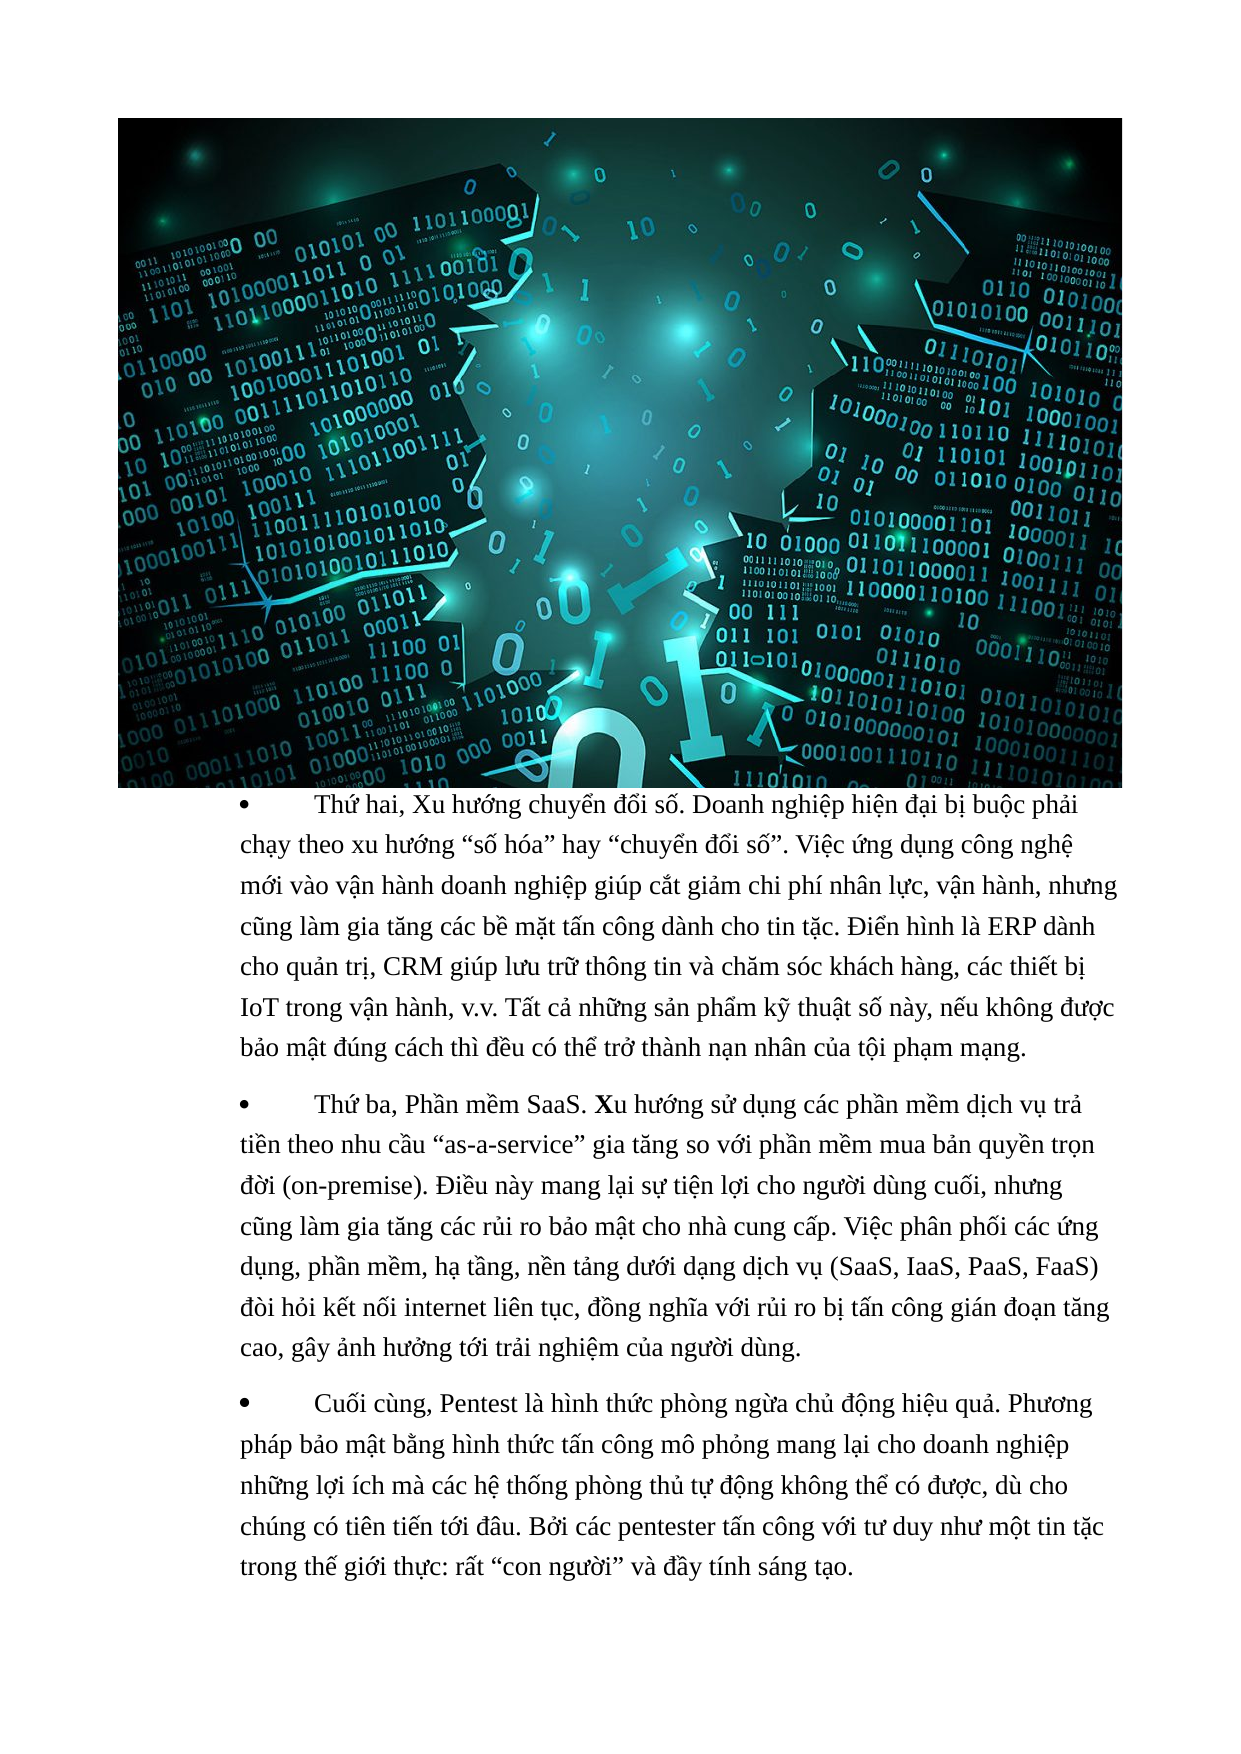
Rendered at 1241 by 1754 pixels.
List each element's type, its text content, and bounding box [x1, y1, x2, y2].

list Cuối cùng, Pentest là hình thức phòng ngừa chủ động hiệu quả. Phương pháp bảo mật bằng hình thức tấn công mô phỏng mang lại cho doanh nghiệp những lợi ích mà các hệ thống phòng thủ tự động không thể có được, dù cho chúng có tiên tiến tới đâu. Bởi các pentester tấn công với tư duy như một tin tặc trong thế giới thực: rất “con người” và đầy tính sáng tạo. [240, 1378, 1122, 1581]
list Thứ ba, Phần mềm SaaS. Xu hướng sử dụng các phần mềm dịch vụ trả tiền theo nhu cầu “as-a-service” gia tăng so với phần mềm mua bản quyền trọn đời (on-premise). Điều này mang lại sự tiện lợi cho người dùng cuối, nhưng cũng làm gia tăng các rủi ro bảo mật cho nhà cung cấp. Việc phân phối các ứng dụng, phần mềm, hạ tầng, nền tảng dưới dạng dịch vụ (SaaS, IaaS, PaaS, FaaS) đòi hỏi kết nối internet liên tục, đồng nghĩa với rủi ro bị tấn công gián đoạn tăng cao, gây ảnh hưởng tới trải nghiệm của người dùng. [240, 1078, 1122, 1363]
list Thứ hai, Xu hướng chuyển đổi số. Doanh nghiệp hiện đại bị buộc phải chạy theo xu hướng “số hóa” hay “chuyển đổi số”. Việc ứng dụng công nghệ mới vào vận hành doanh nghiệp giúp cắt giảm chi phí nhân lực, vận hành, nhưng cũng làm gia tăng các bề mặt tấn công dành cho tin tặc. Điển hình là ERP dành cho quản trị, CRM giúp lưu trữ thông tin và chăm sóc khách hàng, các thiết bị IoT trong vận hành, v.v. Tất cả những sản phẩm kỹ thuật số này, nếu không được bảo mật đúng cách thì đều có thể trở thành nạn nhân của tội phạm mạng. [240, 788, 1122, 1063]
